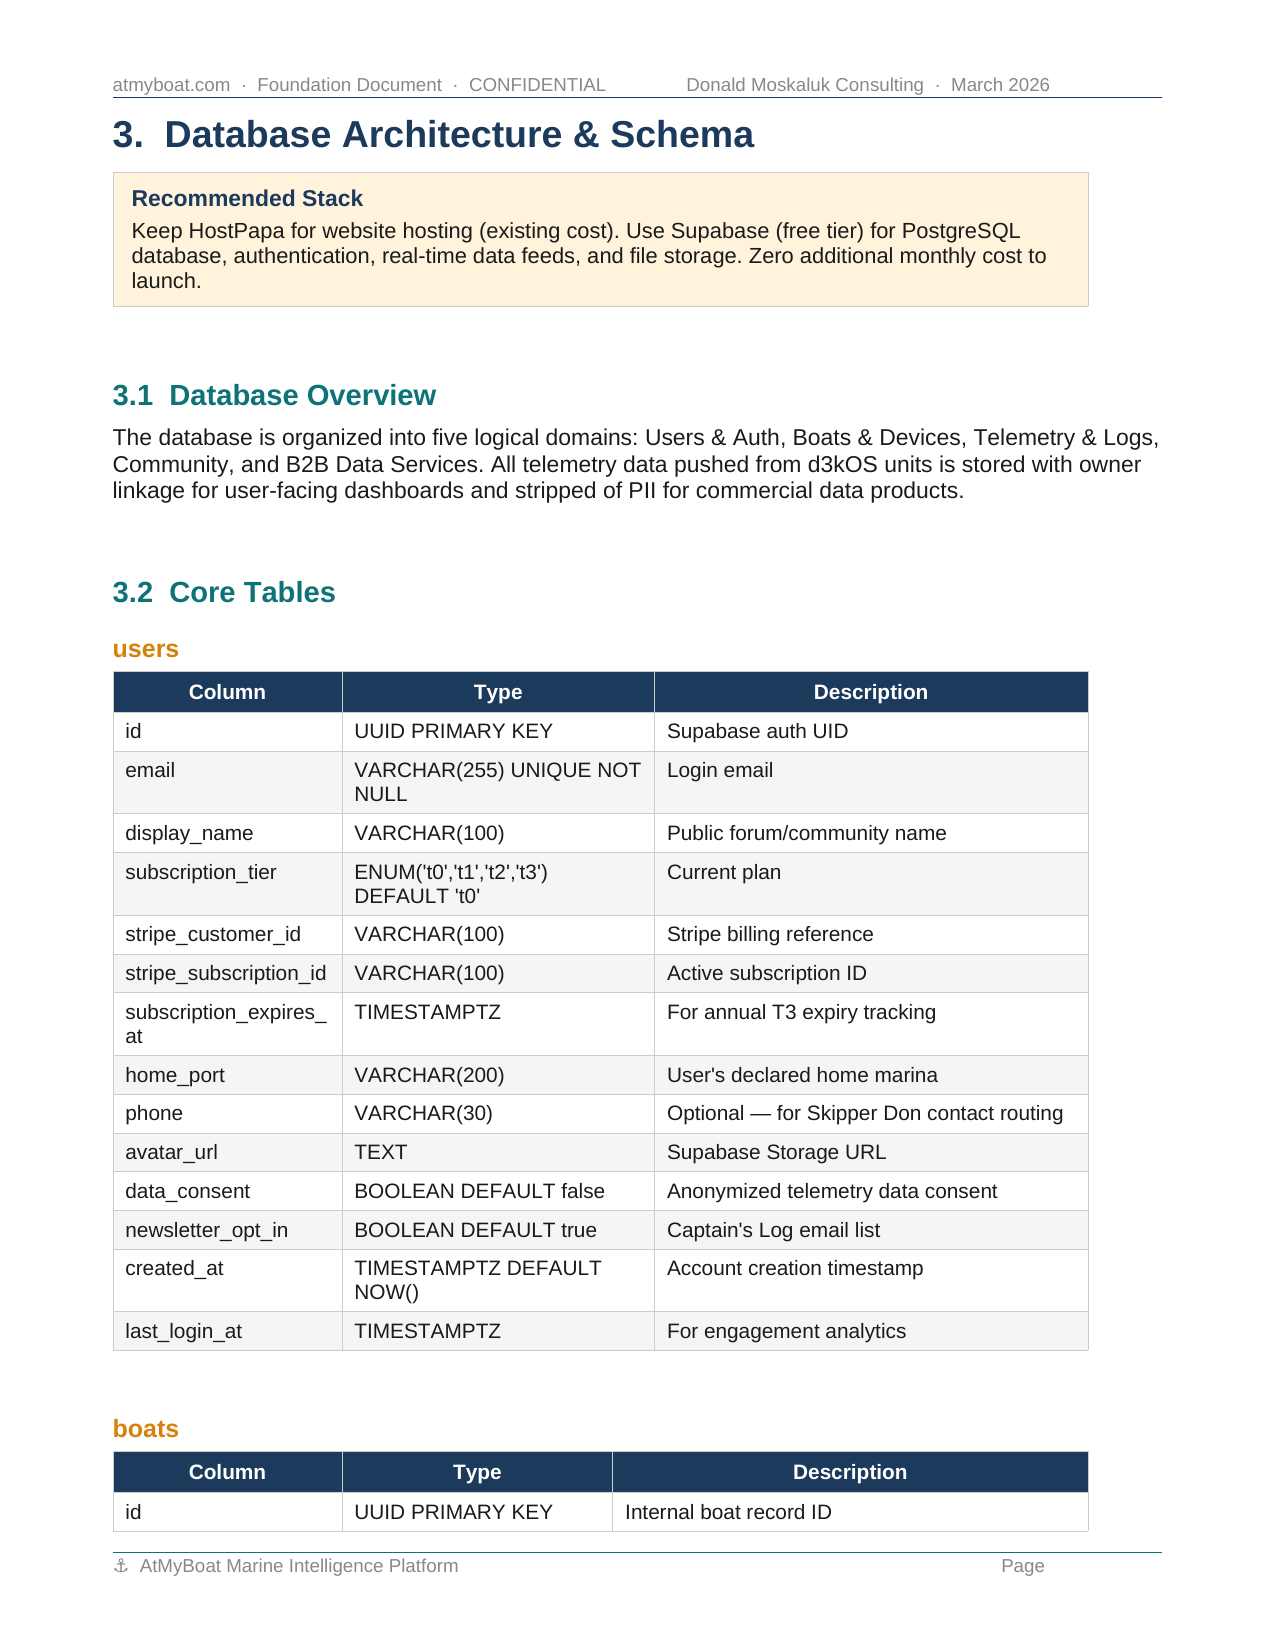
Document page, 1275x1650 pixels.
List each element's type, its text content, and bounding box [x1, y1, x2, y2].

subtitle 3.2 Core Tables [112, 575, 1162, 609]
table_header Recommended Stack Keep HostPapa for website hosting (existing cost). Use Supabase (free tier) for PostgreSQL database, authentication, real-time data feeds, and file storage. Zero additional monthly cost to launch. [114, 173, 1088, 306]
table_cell Anonymized telemetry data consent [655, 1172, 1088, 1210]
table_cell VARCHAR(30) [343, 1095, 654, 1132]
table_cell phone [114, 1095, 342, 1132]
table_cell stripe_customer_id [114, 916, 342, 953]
table_cell id [114, 1493, 342, 1531]
table_cell display_name [114, 814, 342, 852]
table_header Column [114, 672, 342, 712]
table_cell VARCHAR(100) [343, 916, 654, 953]
table_cell data_consent [114, 1172, 342, 1210]
table_cell Public forum/community name [655, 814, 1088, 852]
table_cell VARCHAR(255) UNIQUE NOT NULL [343, 752, 654, 813]
table_cell For annual T3 expiry tracking [655, 993, 1088, 1055]
table_cell VARCHAR(100) [343, 955, 654, 992]
table_cell BOOLEAN DEFAULT true [343, 1211, 654, 1249]
table_cell ENUM('t0','t1','t2','t3') DEFAULT 't0' [343, 853, 654, 915]
table_cell TIMESTAMPTZ DEFAULT NOW() [343, 1250, 654, 1311]
table_cell TIMESTAMPTZ [343, 993, 654, 1055]
table_cell Supabase auth UID [655, 713, 1088, 751]
table_cell Supabase Storage URL [655, 1134, 1088, 1171]
table_cell BOOLEAN DEFAULT false [343, 1172, 654, 1210]
table_cell UUID PRIMARY KEY [343, 1493, 612, 1531]
table_cell Internal boat record ID [613, 1493, 1088, 1531]
table_header Type [343, 1452, 612, 1492]
table_cell VARCHAR(100) [343, 814, 654, 852]
text The database is organized into five logical domains: Users & Auth, Boats & Devices, Telemetry & Logs, Community, and B2B Data Services. All telemetry data pushed from d3kOS units is stored with owner linkage for user-facing dashboards and stripped of PII for commercial data products. [112, 424, 1162, 503]
table_cell stripe_subscription_id [114, 955, 342, 992]
table_cell Optional — for Skipper Don contact routing [655, 1095, 1088, 1132]
table_cell Stripe billing reference [655, 916, 1088, 953]
table_header Type [343, 672, 654, 712]
table_cell subscription_expires_at [114, 993, 342, 1055]
table_cell created_at [114, 1250, 342, 1311]
table_cell TIMESTAMPTZ [343, 1312, 654, 1350]
table_header Description [655, 672, 1088, 712]
table_cell home_port [114, 1056, 342, 1094]
subtitle 3. Database Architecture & Schema [112, 112, 1162, 156]
table_cell avatar_url [114, 1134, 342, 1171]
table_cell Account creation timestamp [655, 1250, 1088, 1311]
table_cell TEXT [343, 1134, 654, 1171]
text boats [112, 1414, 1162, 1443]
subtitle 3.1 Database Overview [112, 378, 1162, 412]
table_cell User's declared home marina [655, 1056, 1088, 1094]
table_cell UUID PRIMARY KEY [343, 713, 654, 751]
table_cell email [114, 752, 342, 813]
table_cell Login email [655, 752, 1088, 813]
table_cell subscription_tier [114, 853, 342, 915]
table_cell Captain's Log email list [655, 1211, 1088, 1249]
table_cell last_login_at [114, 1312, 342, 1350]
table_cell Current plan [655, 853, 1088, 915]
table_cell Active subscription ID [655, 955, 1088, 992]
table_cell For engagement analytics [655, 1312, 1088, 1350]
text users [112, 634, 1162, 663]
table_cell newsletter_opt_in [114, 1211, 342, 1249]
table_cell id [114, 713, 342, 751]
table_cell VARCHAR(200) [343, 1056, 654, 1094]
table_header Column [114, 1452, 342, 1492]
table_header Description [613, 1452, 1088, 1492]
